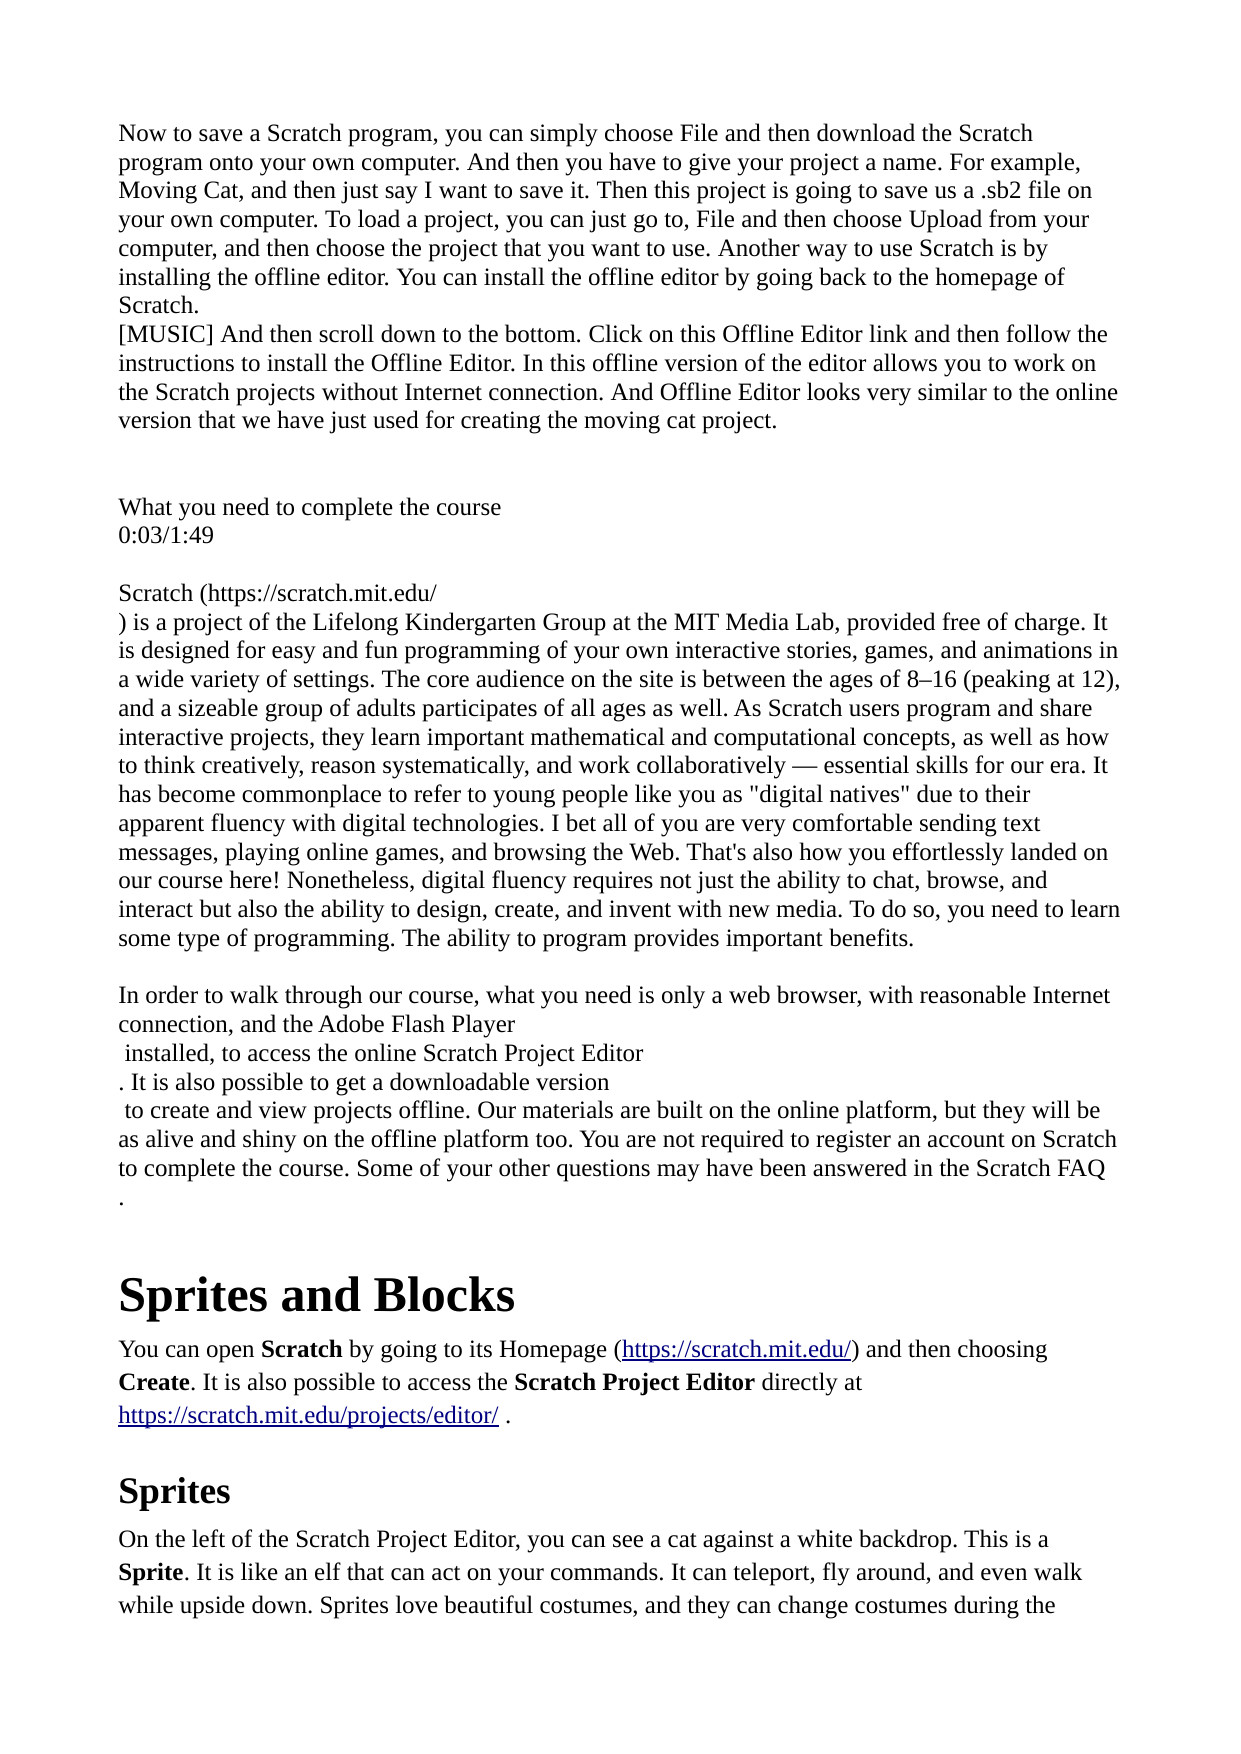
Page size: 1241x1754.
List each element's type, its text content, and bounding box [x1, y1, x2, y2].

text . [118, 1182, 1122, 1211]
text What you need to complete the course [118, 492, 1122, 521]
text ​Now to save a Scratch program, you can simply choose File and ​then download the Scratch program onto your own computer. ​And then you have to give your project a name. ​For example, Moving Cat, and then just say I want to save it. ​Then this project is going to save us ​a .sb2 file on your own computer. ​To load a project, you can just go to, File and then choose ​Upload from your computer, and then choose the project that you want to use. ​Another way to use Scratch is by installing the offline editor. ​You can install the offline editor by going back to the homepage of Scratch. [118, 118, 1122, 319]
text Scratch (https://scratch.mit.edu/ [118, 578, 1122, 607]
subtitle Sprites [118, 1469, 1122, 1512]
text . It is also possible to get a downloadable version [118, 1067, 1122, 1096]
text to create and view projects offline. Our materials are built on the online platform, but they will be as alive and shiny on the offline platform too. You are not required to register an account on Scratch to complete the course. Some of your other questions may have been answered in the Scratch FAQ [118, 1096, 1122, 1182]
text installed, to access the online Scratch Project Editor [118, 1038, 1122, 1067]
text In order to walk through our course, what you need is only a web browser, with reasonable Internet connection, and the Adobe Flash Player [118, 981, 1122, 1038]
text ​[MUSIC] ​And then scroll down to the bottom. ​Click on this Offline Editor link and ​then follow the instructions to install the Offline Editor. ​In this offline version of the editor allows you to work on the Scratch projects ​without Internet connection. ​And Offline Editor looks very similar to the online version that we have just used ​for creating the moving cat project. [118, 319, 1122, 434]
text You can open Scratch by going to its Homepage (https://scratch.mit.edu/) and then choosing Create. It is also possible to access the Scratch Project Editor directly at https://scratch.mit.edu/projects/editor/ . [118, 1334, 1122, 1429]
text ) is a project of the Lifelong Kindergarten Group at the MIT Media Lab, provided free of charge. It is designed for easy and fun programming of your own interactive stories, games, and animations in a wide variety of settings. The core audience on the site is between the ages of 8–16 (peaking at 12), and a sizeable group of adults participates of all ages as well. As Scratch users program and share interactive projects, they learn important mathematical and computational concepts, as well as how to think creatively, reason systematically, and work collaboratively — essential skills for our era. It has become commonplace to refer to young people like you as "digital natives" due to their apparent fluency with digital technologies. I bet all of you are very comfortable sending text messages, playing online games, and browsing the Web. That's also how you effortlessly landed on our course here! Nonetheless, digital fluency requires not just the ability to chat, browse, and interact but also the ability to design, create, and invent with new media. To do so, you need to learn some type of programming. The ability to program provides important benefits. [118, 607, 1122, 952]
text On the left of the Scratch Project Editor, you can see a cat against a white backdrop. This is a Sprite. It is like an elf that can act on your commands. It can teleport, fly around, and even walk while upside down. Sprites love beautiful costumes, and they can change costumes during the [118, 1524, 1122, 1619]
text 0:03/1:49 [118, 521, 1122, 549]
subtitle Sprites and Blocks [118, 1264, 1122, 1322]
